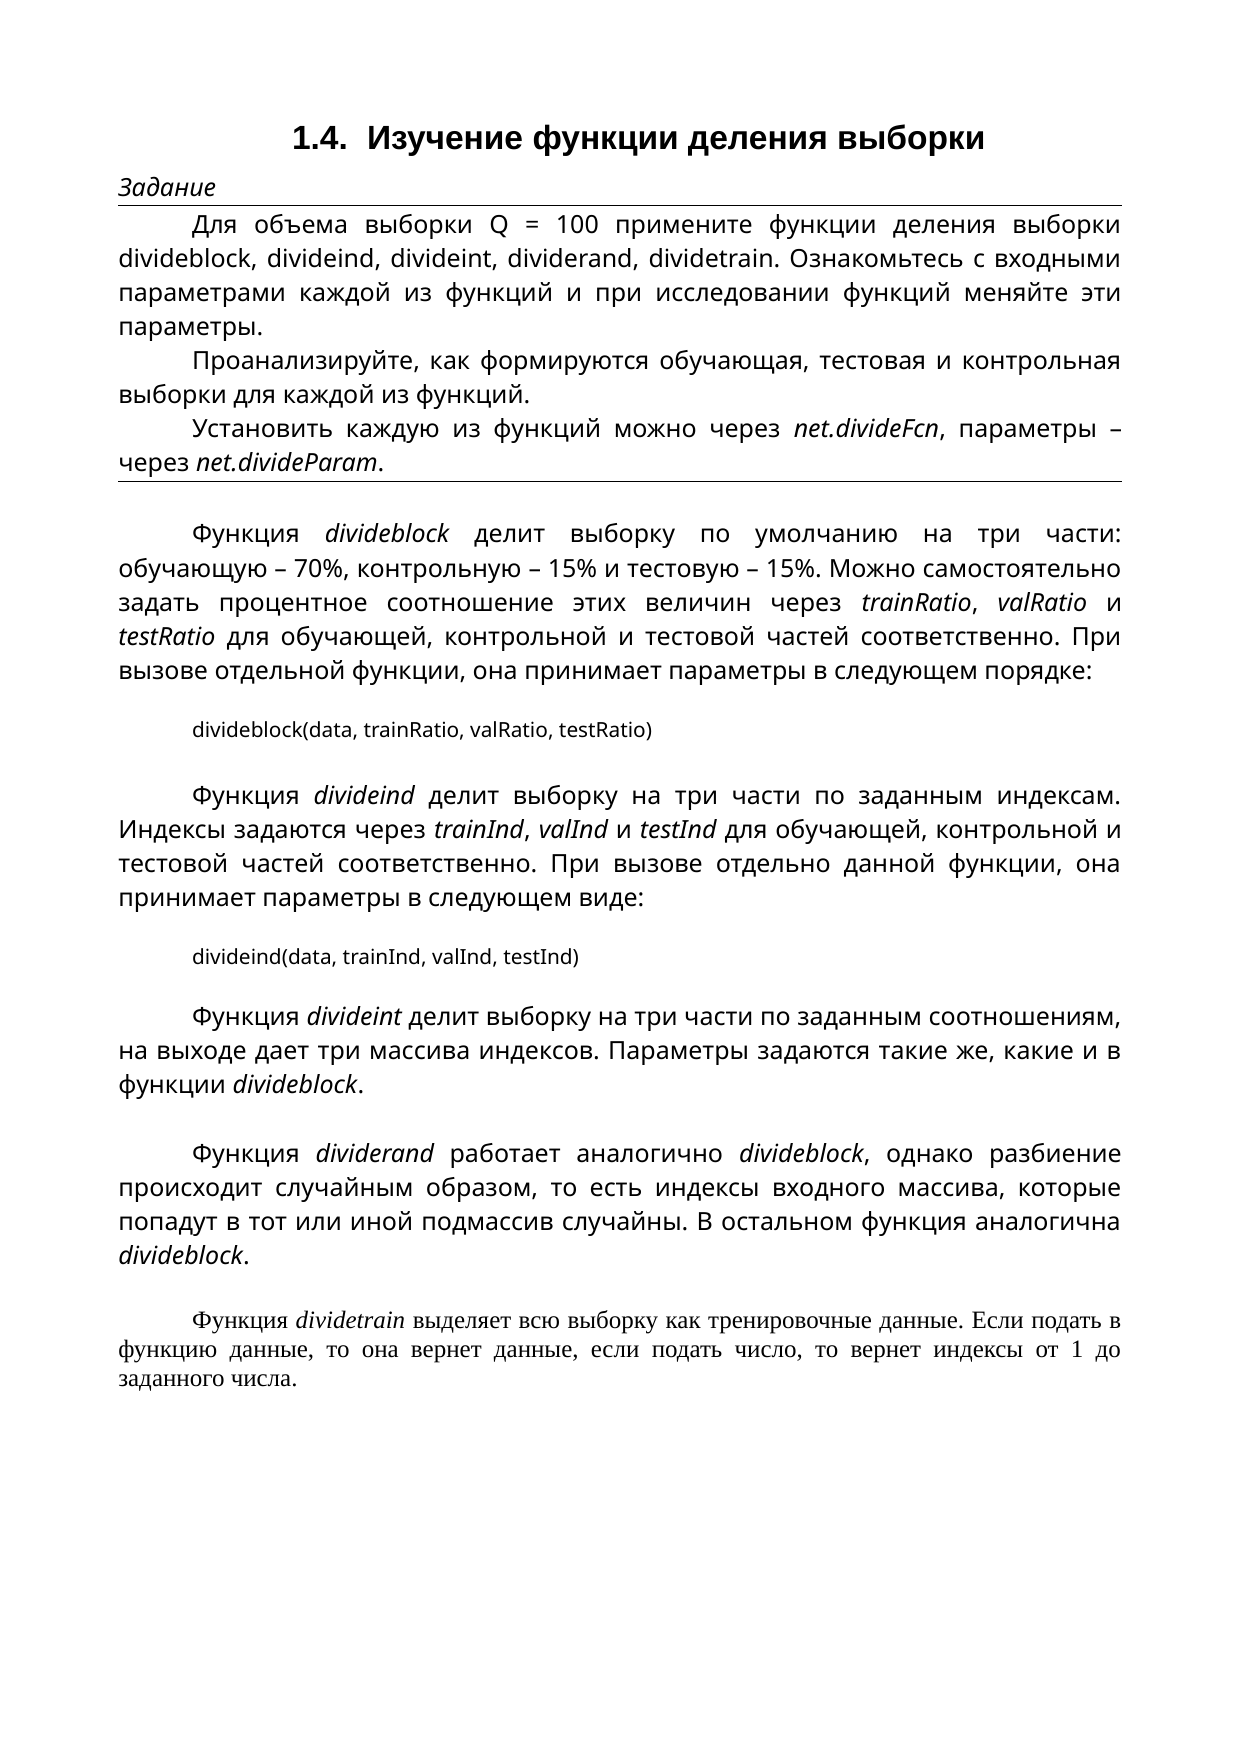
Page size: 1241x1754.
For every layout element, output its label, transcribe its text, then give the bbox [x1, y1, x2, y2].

text Функция divideind делит выборку на три части по заданным индексам. Индексы задаются через trainInd, valInd и testInd для обучающей, контрольной и тестовой частей соответственно. При вызове отдельно данной функции, она принимает параметры в следующем виде: [118, 777, 1122, 914]
text Функция divideblock делит выборку по умолчанию на три части: обучающую – 70%, контрольную – 15% и тестовую – 15%. Можно самостоятельно задать процентное соотношение этих величин через trainRatio, valRatio и testRatio для обучающей, контрольной и тестовой частей соответственно. При вызове отдельной функции, она принимает параметры в следующем порядке: [118, 516, 1122, 686]
text Для объема выборки Q = 100 примените функции деления выборки divideblock, divideind, divideint, dividerand, dividetrain. Ознакомьтесь с входными параметрами каждой из функций и при исследовании функций меняйте эти параметры. [118, 206, 1122, 343]
text Функция dividetrain выделяет всю выборку как тренировочные данные. Если подать в функцию данные, то она вернет данные, если подать число, то вернет индексы от 1 до заданного числа. [118, 1306, 1122, 1392]
subtitle Изучение функции деления выборки [156, 118, 1122, 157]
text divideblock(data, trainRatio, valRatio, testRatio) [118, 715, 1122, 743]
text Функция divideint делит выборку на три части по заданным соотношениям, на выходе дает три массива индексов. Параметры задаются такие же, какие и в функции divideblock. [118, 999, 1122, 1101]
text Проанализируйте, как формируются обучающая, тестовая и контрольная выборки для каждой из функций. [118, 343, 1122, 411]
text Функция dividerand работает аналогично divideblock, однако разбиение происходит случайным образом, то есть индексы входного массива, которые попадут в тот или иной подмассив случайны. В остальном функция аналогична divideblock. [118, 1135, 1122, 1271]
text divideind(data, trainInd, valInd, testInd) [118, 942, 1122, 971]
text Установить каждую из функций можно через net.divideFcn, параметры – через net.divideParam. [118, 411, 1122, 481]
text Задание [118, 169, 1122, 205]
